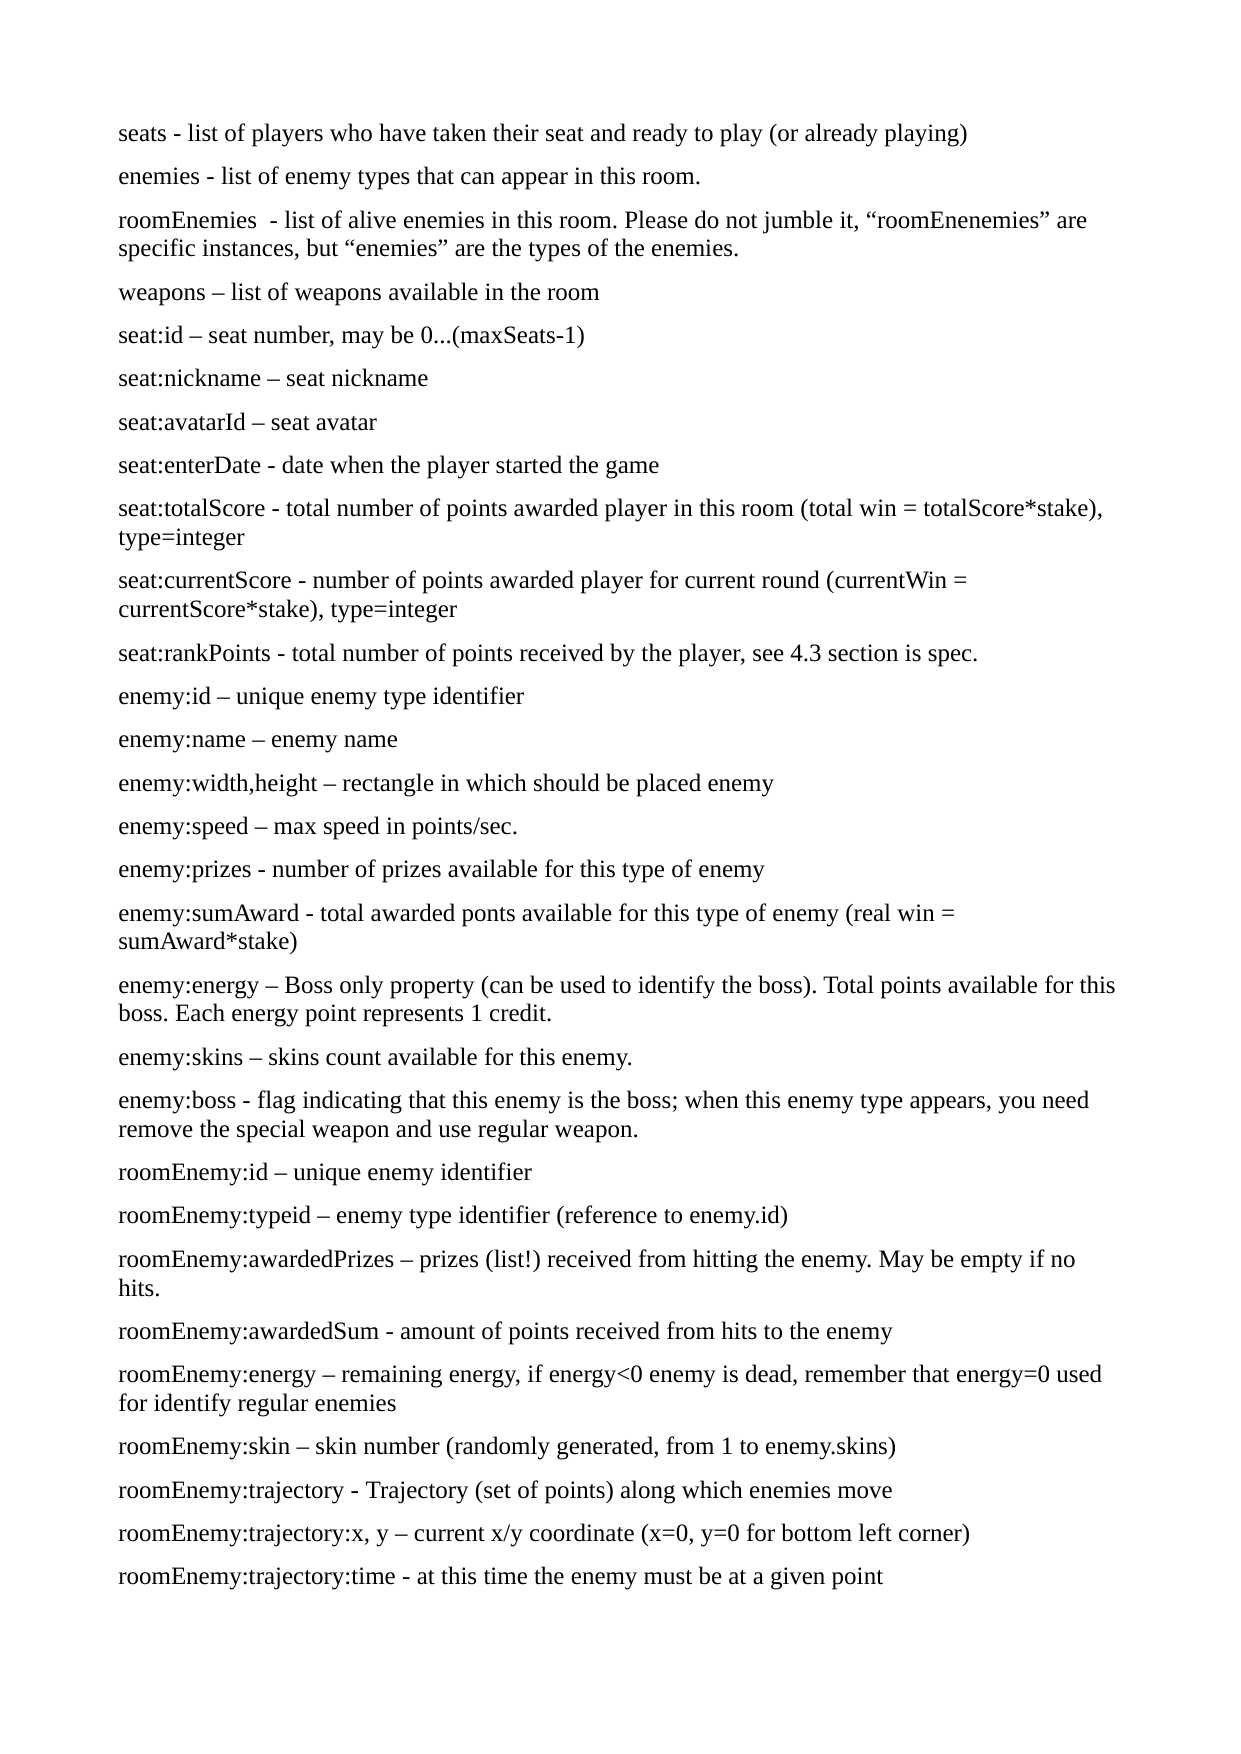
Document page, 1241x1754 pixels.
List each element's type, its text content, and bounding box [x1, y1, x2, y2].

text seat:currentScore - number of points awarded player for current round (currentWin = currentScore*stake), type=integer [118, 566, 1122, 623]
text roomEnemy:energy – remaining energy, if energy<0 enemy is dead, remember that energy=0 used for identify regular enemies [118, 1359, 1122, 1417]
text roomEnemy:id – unique enemy identifier [118, 1157, 1122, 1186]
text roomEnemies - list of alive enemies in this room. Please do not jumble it, “roomEnenemies” are specific instances, but “enemies” are the types of the enemies. [118, 205, 1122, 262]
text enemy:skins – skins count available for this enemy. [118, 1042, 1122, 1071]
text enemy:name – enemy name [118, 724, 1122, 753]
text enemy:energy – Boss only property (can be used to identify the boss). Total points available for this boss. Each energy point represents 1 credit. [118, 970, 1122, 1027]
text seat:totalScore - total number of points awarded player in this room (total win = totalScore*stake), type=integer [118, 493, 1122, 551]
text enemy:width,height – rectangle in which should be placed enemy [118, 768, 1122, 796]
text roomEnemy:trajectory:time - at this time the enemy must be at a given point [118, 1561, 1122, 1590]
text seat:rankPoints - total number of points received by the player, see 4.3 section is spec. [118, 638, 1122, 666]
text enemy:id – unique enemy type identifier [118, 681, 1122, 710]
text seat:enterDate - date when the player started the game [118, 450, 1122, 479]
text seat:nickname – seat nickname [118, 363, 1122, 392]
text seat:avatarId – seat avatar [118, 407, 1122, 436]
text enemy:boss - flag indicating that this enemy is the boss; when this enemy type appears, you need remove the special weapon and use regular weapon. [118, 1085, 1122, 1143]
text roomEnemy:awardedSum - amount of points received from hits to the enemy [118, 1316, 1122, 1345]
text roomEnemy:skin – skin number (randomly generated, from 1 to enemy.skins) [118, 1431, 1122, 1460]
text enemy:speed – max speed in points/sec. [118, 811, 1122, 840]
text enemy:sumAward - total awarded ponts available for this type of enemy (real win = sumAward*stake) [118, 898, 1122, 955]
text seat:id – seat number, may be 0...(maxSeats-1) [118, 320, 1122, 349]
text roomEnemy:typeid – enemy type identifier (reference to enemy.id) [118, 1201, 1122, 1229]
text roomEnemy:trajectory:x, y – current x/y coordinate (x=0, y=0 for bottom left corner) [118, 1518, 1122, 1547]
text enemy:prizes - number of prizes available for this type of enemy [118, 854, 1122, 883]
text roomEnemy:awardedPrizes – prizes (list!) received from hitting the enemy. May be empty if no hits. [118, 1244, 1122, 1301]
text enemies - list of enemy types that can appear in this room. [118, 161, 1122, 190]
text seats - list of players who have taken their seat and ready to play (or already playing) [118, 118, 1122, 147]
text roomEnemy:trajectory - Trajectory (set of points) along which enemies move [118, 1475, 1122, 1503]
text weapons – list of weapons available in the room [118, 277, 1122, 306]
